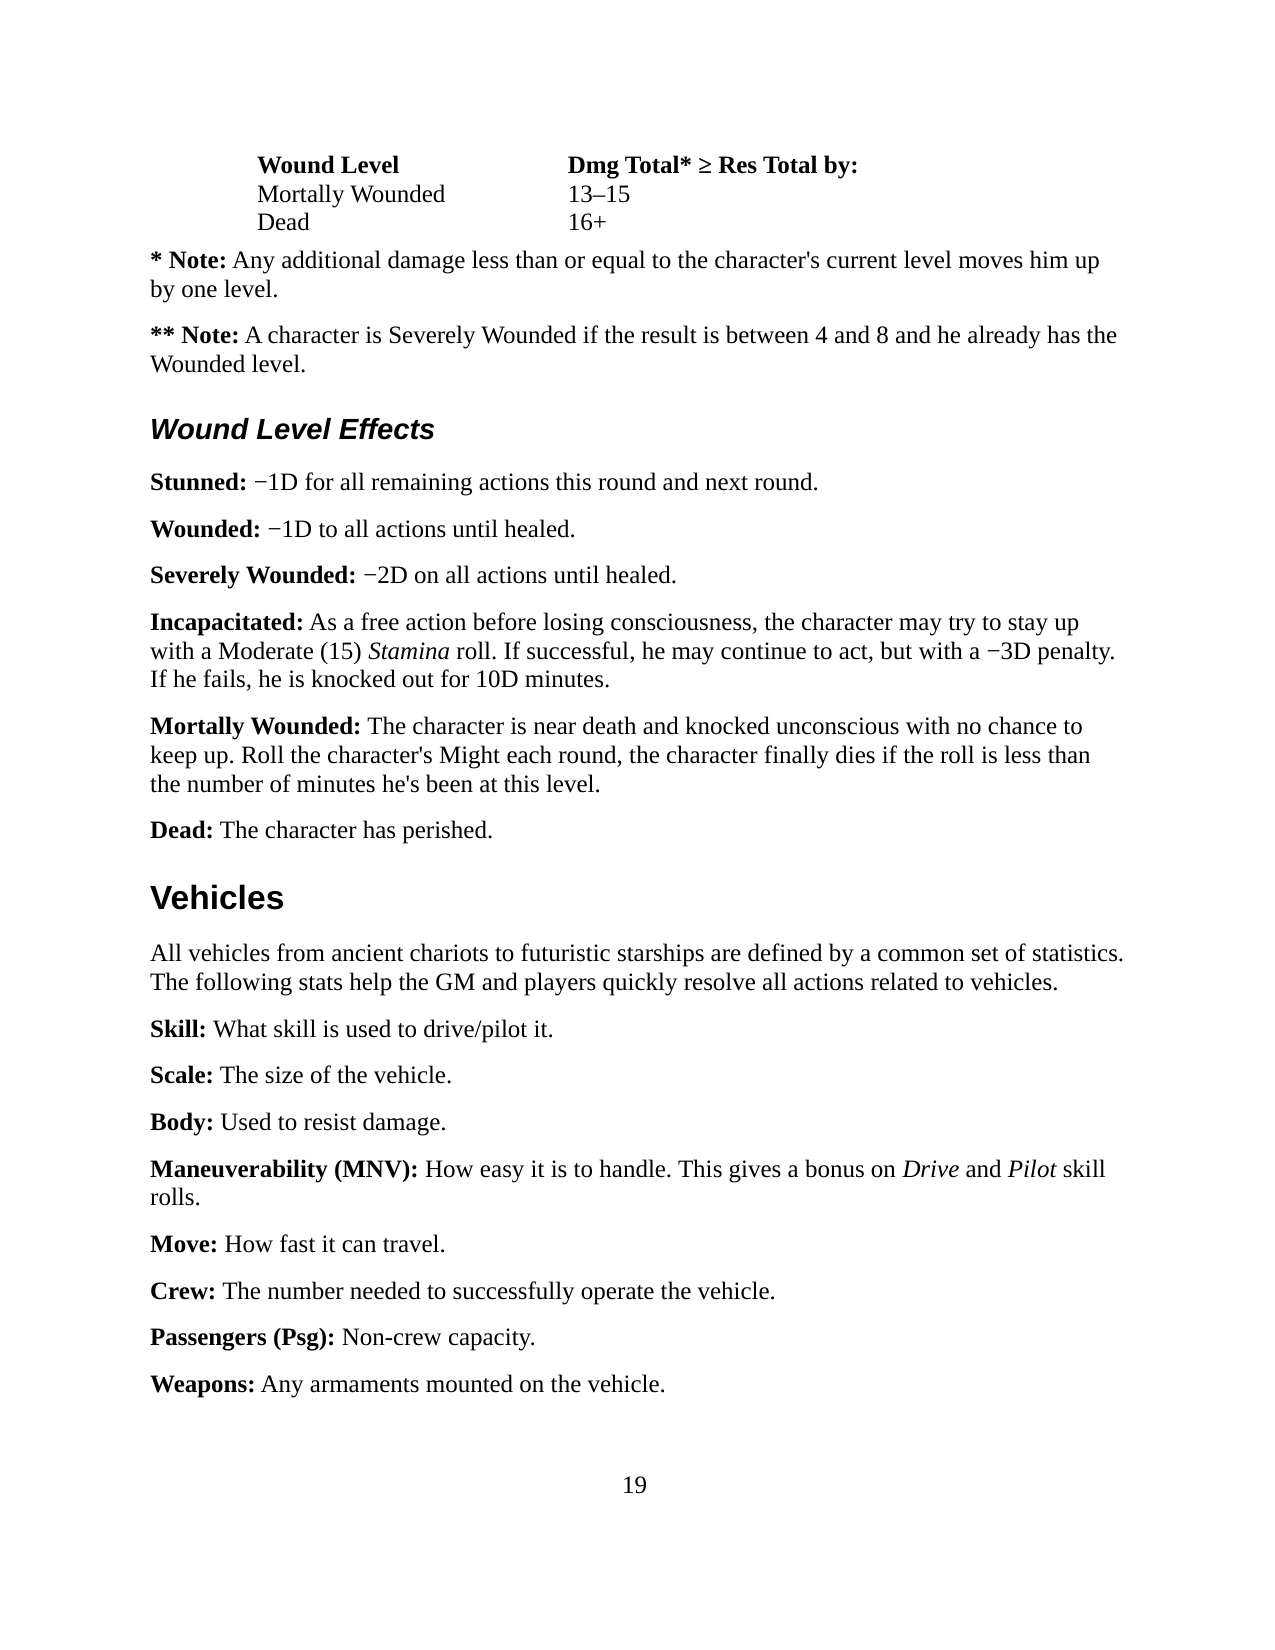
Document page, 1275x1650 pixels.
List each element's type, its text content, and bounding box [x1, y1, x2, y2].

table_header Wound Level [253, 150, 563, 179]
text Dead: The character has perished. [150, 815, 1125, 844]
table_cell Dead [253, 208, 563, 236]
subtitle Vehicles [150, 878, 1125, 917]
subtitle Wound Level Effects [150, 412, 1125, 446]
text Body: Used to resist damage. [150, 1107, 1125, 1136]
table_cell 13–15 [563, 179, 1023, 207]
text Crew: The number needed to successfully operate the vehicle. [150, 1276, 1125, 1304]
text Wounded: −1D to all actions until healed. [150, 514, 1125, 542]
text Move: How fast it can travel. [150, 1229, 1125, 1258]
text Maneuverability (MNV): How easy it is to handle. This gives a bonus on Drive and Pilot skill rolls. [150, 1154, 1125, 1211]
text Severely Wounded: −2D on all actions until healed. [150, 560, 1125, 589]
text Mortally Wounded: The character is near death and knocked unconscious with no chance to keep up. Roll the character's Might each round, the character finally dies if the roll is less than the number of minutes he's been at this level. [150, 711, 1125, 797]
table_header Dmg Total* ≥ Res Total by: [563, 150, 1023, 179]
text Skill: What skill is used to drive/pilot it. [150, 1014, 1125, 1042]
table_cell 16+ [563, 208, 1023, 236]
text Stunned: −1D for all remaining actions this round and next round. [150, 467, 1125, 496]
text Scale: The size of the vehicle. [150, 1060, 1125, 1089]
text Incapacitated: As a free action before losing consciousness, the character may try to stay up with a Moderate (15) Stamina roll. If successful, he may continue to act, but with a −3D penalty. If he fails, he is knocked out for 10D minutes. [150, 607, 1125, 693]
text Passengers (Psg): Non-crew capacity. [150, 1322, 1125, 1351]
table_cell Mortally Wounded [253, 179, 563, 207]
text Weapons: Any armaments mounted on the vehicle. [150, 1369, 1125, 1398]
text * Note: Any additional damage less than or equal to the character's current level moves him up by one level. [150, 245, 1125, 303]
text ** Note: A character is Severely Wounded if the result is between 4 and 8 and he already has the Wounded level. [150, 321, 1125, 378]
text All vehicles from ancient chariots to futuristic starships are defined by a common set of statistics. The following stats help the GM and players quickly resolve all actions related to vehicles. [150, 938, 1125, 996]
